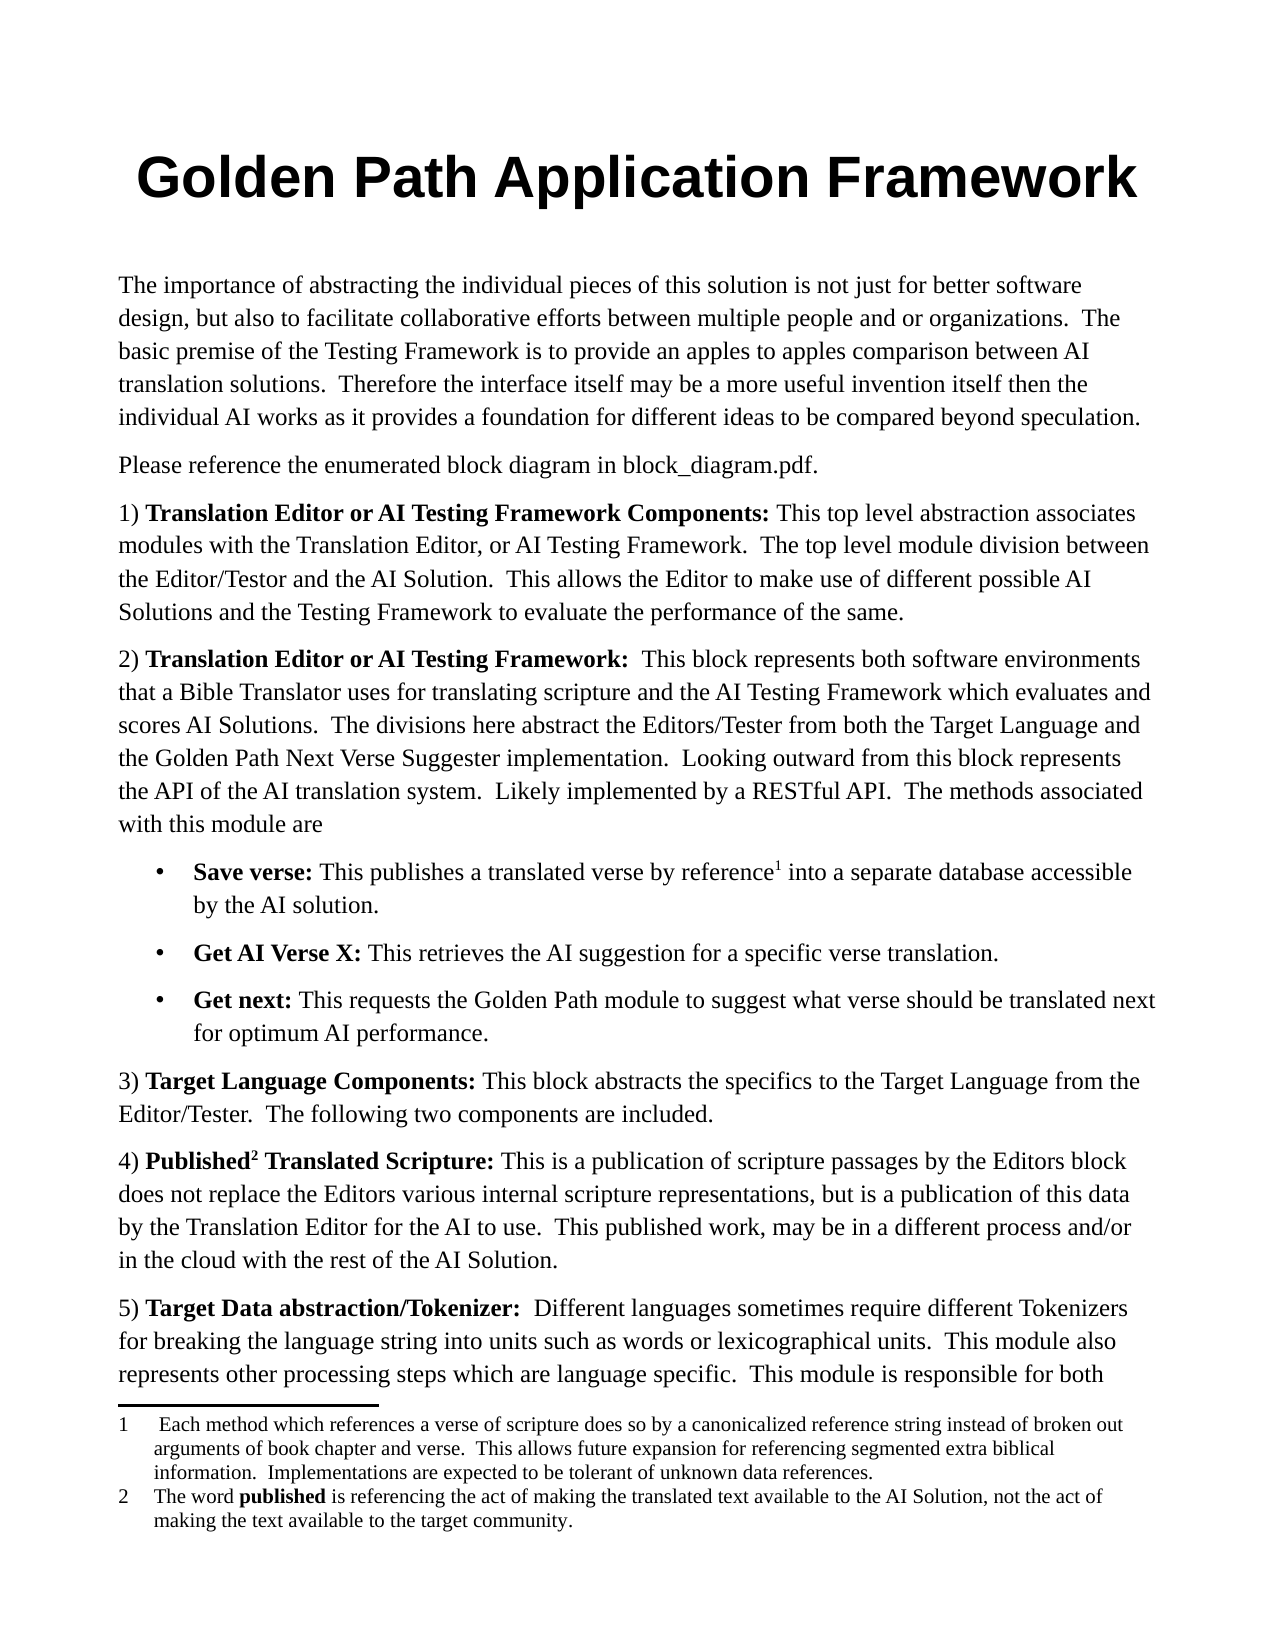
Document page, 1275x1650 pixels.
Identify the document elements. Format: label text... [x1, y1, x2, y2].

text 2) Translation Editor or AI Testing Framework: This block represents both software environments that a Bible Translator uses for translating scripture and the AI Testing Framework which evaluates and scores AI Solutions. The divisions here abstract the Editors/Tester from both the Target Language and the Golden Path Next Verse Suggester implementation. Looking outward from this block represents the API of the AI translation system. Likely implemented by a RESTful API. The methods associated with this module are [118, 644, 1157, 838]
list Get next: This requests the Golden Path module to suggest what verse should be translated next for optimum AI performance. [156, 985, 1157, 1047]
title Golden Path Application Framework [118, 143, 1157, 210]
text The word published is referencing the act of making the translated text available to the AI Solution, not the act of making the text available to the target community. [118, 1484, 1157, 1532]
list Get AI Verse X: This retrieves the AI suggestion for a specific verse translation. [156, 938, 1157, 966]
text 4) Published Translated Scripture: This is a publication of scripture passages by the Editors block does not replace the Editors various internal scripture representations, but is a publication of this data by the Translation Editor for the AI to use. This published work, may be in a different process and/or in the cloud with the rest of the AI Solution. [118, 1146, 1157, 1274]
text Please reference the enumerated block diagram in block_diagram.pdf. [118, 450, 1157, 479]
list Save verse: This publishes a translated verse by reference into a separate database accessible by the AI solution. [156, 857, 1157, 919]
text The importance of abstracting the individual pieces of this solution is not just for better software design, but also to facilitate collaborative efforts between multiple people and or organizations. The basic premise of the Testing Framework is to provide an apples to apples comparison between AI translation solutions. Therefore the interface itself may be a more useful invention itself then the individual AI works as it provides a foundation for different ideas to be compared beyond speculation. [118, 270, 1157, 431]
text 5) Target Data abstraction/Tokenizer: Different languages sometimes require different Tokenizers for breaking the language string into units such as words or lexicographical units. This module also represents other processing steps which are language specific. This module is responsible for both [118, 1293, 1157, 1388]
text 3) Target Language Components: This block abstracts the specifics to the Target Language from the Editor/Tester. The following two components are included. [118, 1066, 1157, 1128]
list Each method which references a verse of scripture does so by a canonicalized reference string instead of broken out arguments of book chapter and verse. This allows future expansion for referencing segmented extra biblical information. Implementations are expected to be tolerant of unknown data references. [118, 1412, 1157, 1484]
text 1) Translation Editor or AI Testing Framework Components: This top level abstraction associates modules with the Translation Editor, or AI Testing Framework. The top level module division between the Editor/Testor and the AI Solution. This allows the Editor to make use of different possible AI Solutions and the Testing Framework to evaluate the performance of the same. [118, 498, 1157, 625]
